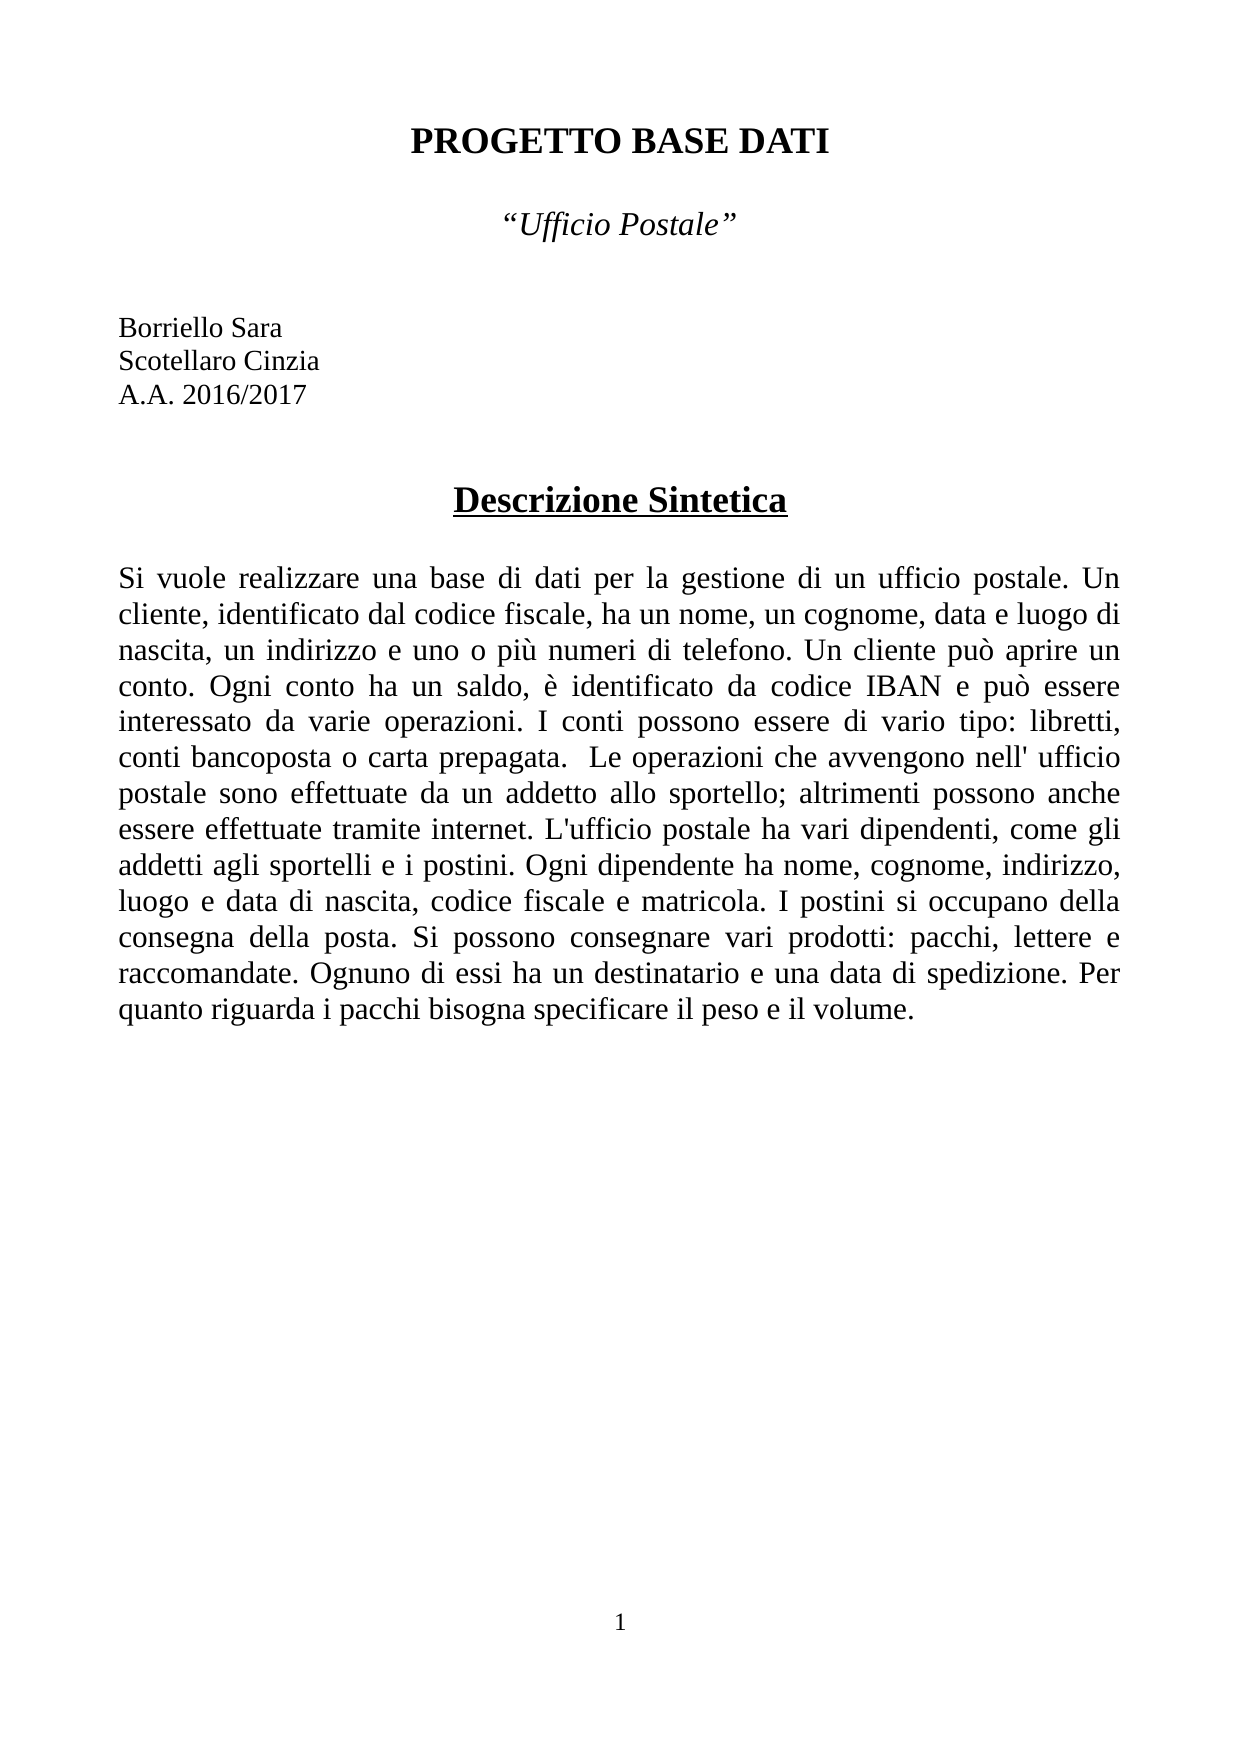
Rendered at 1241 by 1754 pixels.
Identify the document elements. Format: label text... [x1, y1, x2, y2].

text PROGETTO BASE DATI [118, 118, 1122, 161]
text Si vuole realizzare una base di dati per la gestione di un ufficio postale. Un cliente, identificato dal codice fiscale, ha un nome, un cognome, data e luogo di nascita, un indirizzo e uno o più numeri di telefono. Un cliente può aprire un conto. Ogni conto ha un saldo, è identificato da codice IBAN e può essere interessato da varie operazioni. I conti possono essere di vario tipo: libretti, conti bancoposta o carta prepagata. Le operazioni che avvengono nell' ufficio postale sono effettuate da un addetto allo sportello; altrimenti possono anche essere effettuate tramite internet. L'ufficio postale ha vari dipendenti, come gli addetti agli sportelli e i postini. Ogni dipendente ha nome, cognome, indirizzo, luogo e data di nascita, codice fiscale e matricola. I postini si occupano della consegna della posta. Si possono consegnare vari prodotti: pacchi, lettere e raccomandate. Ognuno di essi ha un destinatario e una data di spedizione. Per quanto riguarda i pacchi bisogna specificare il peso e il volume. [118, 559, 1122, 1026]
text Descrizione Sintetica [118, 477, 1122, 521]
text A.A. 2016/2017 [118, 377, 1122, 410]
text Scotellaro Cinzia [118, 343, 1122, 377]
text Borriello Sara [118, 310, 1122, 343]
text “Ufficio Postale” [118, 204, 1122, 243]
